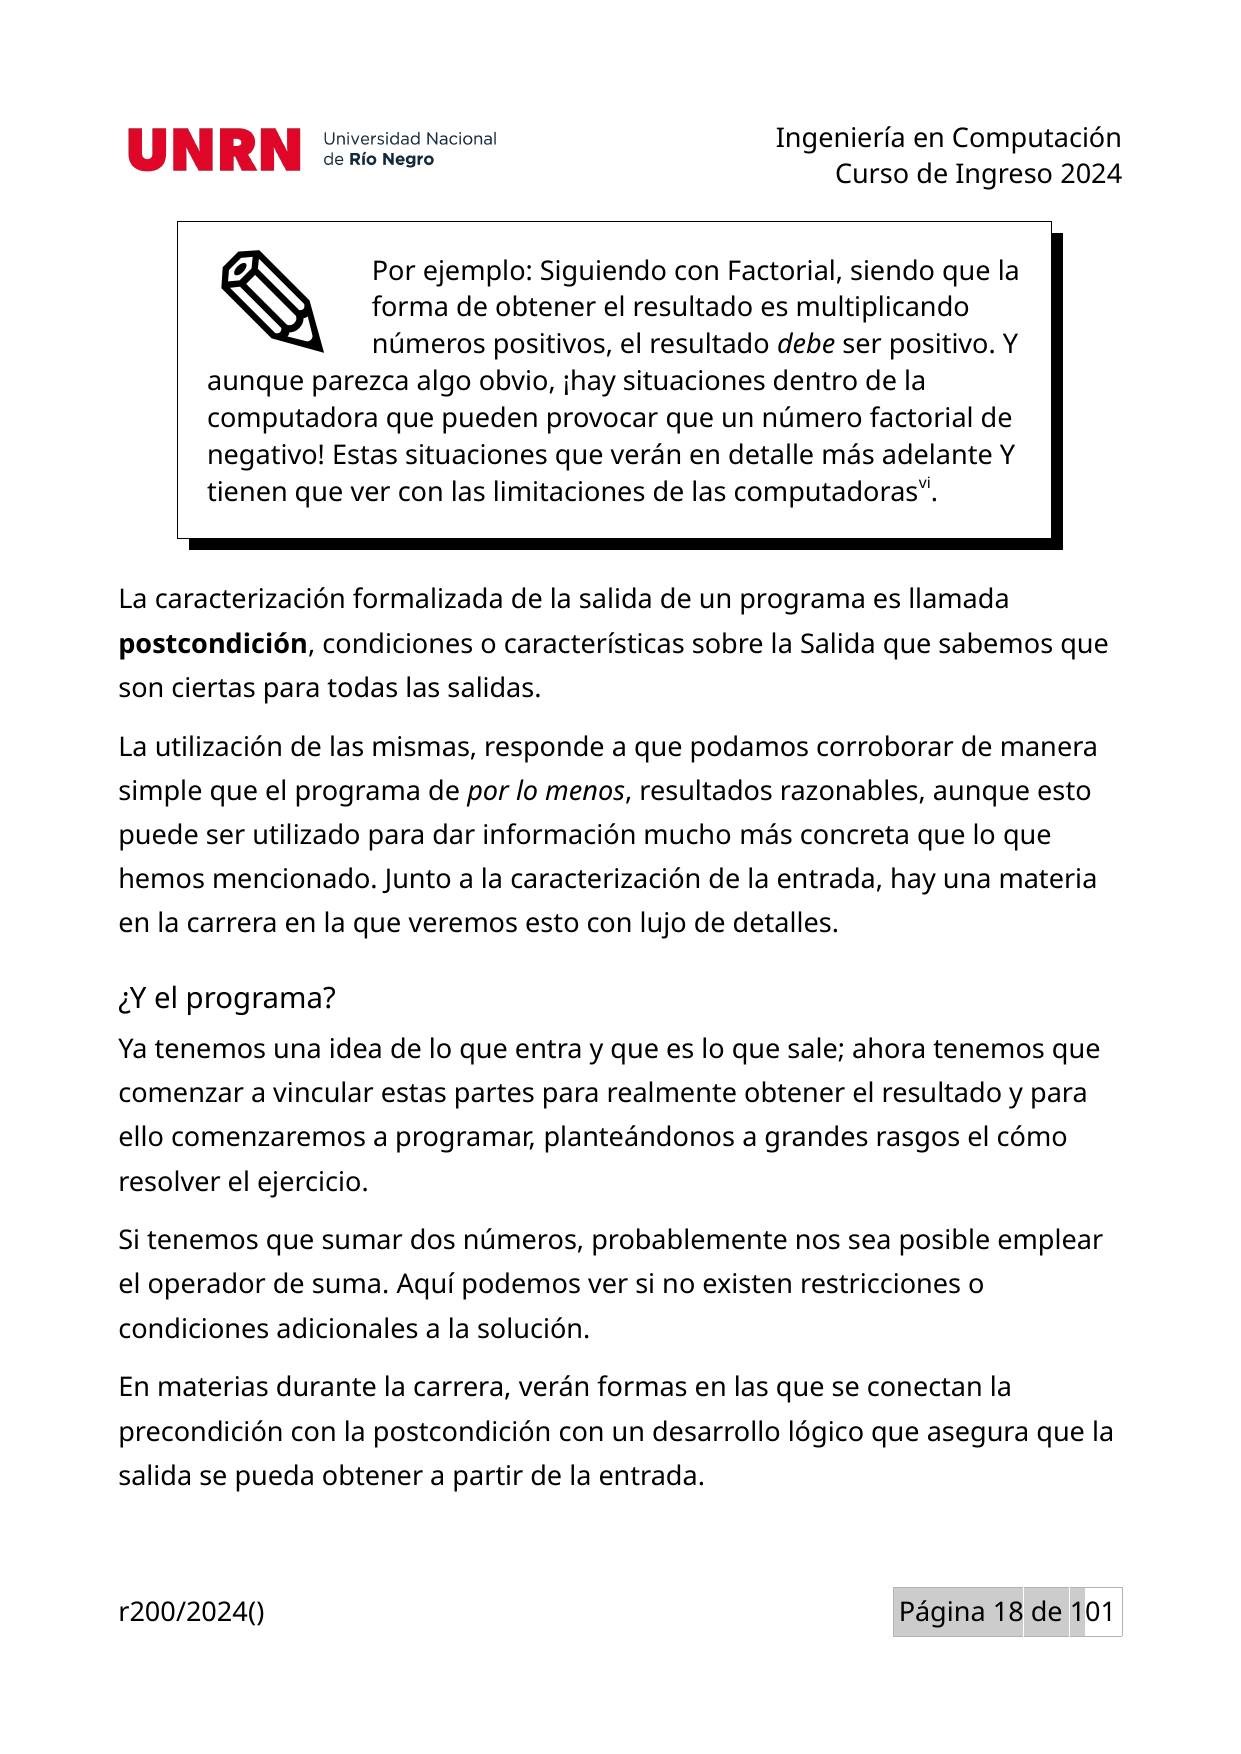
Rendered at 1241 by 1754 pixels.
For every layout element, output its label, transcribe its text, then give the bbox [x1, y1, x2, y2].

text En materias durante la carrera, verán formas en las que se conectan la precondición con la postcondición con un desarrollo lógico que asegura que la salida se pueda obtener a partir de la entrada. [118, 1368, 1122, 1493]
text Ya tenemos una idea de lo que entra y que es lo que sale; ahora tenemos que comenzar a vincular estas partes para realmente obtener el resultado y para ello comenzaremos a programar, planteándonos a grandes rasgos el cómo resolver el ejercicio. [118, 1029, 1122, 1199]
picture [118, 118, 505, 180]
text ✎Por ejemplo: Siguiendo con Factorial, siendo que la forma de obtener el resultado es multiplicando números positivos, el resultado debe ser positivo. Y aunque parezca algo obvio, ¡hay situaciones dentro de la computadora que pueden provocar que un número factorial de negativo! Estas situaciones que verán en detalle más adelante Y tienen que ver con las limitaciones de las computadoras. [178, 222, 1051, 538]
text La utilización de las mismas, responde a que podamos corroborar de manera simple que el programa de por lo menos, resultados razonables, aunque esto puede ser utilizado para dar información mucho más concreta que lo que hemos mencionado. Junto a la caracterización de la entrada, hay una materia en la carrera en la que veremos esto con lujo de detalles. [118, 727, 1122, 941]
text La caracterización formalizada de la salida de un programa es llamada postcondición, condiciones o características sobre la Salida que sabemos que son ciertas para todas las salidas. [118, 580, 1122, 705]
subtitle ¿Y el programa? [118, 977, 1122, 1017]
text Si tenemos que sumar dos números, probablemente nos sea posible emplear el operador de suma. Aquí podemos ver si no existen restricciones o condiciones adicionales a la solución. [118, 1221, 1122, 1346]
